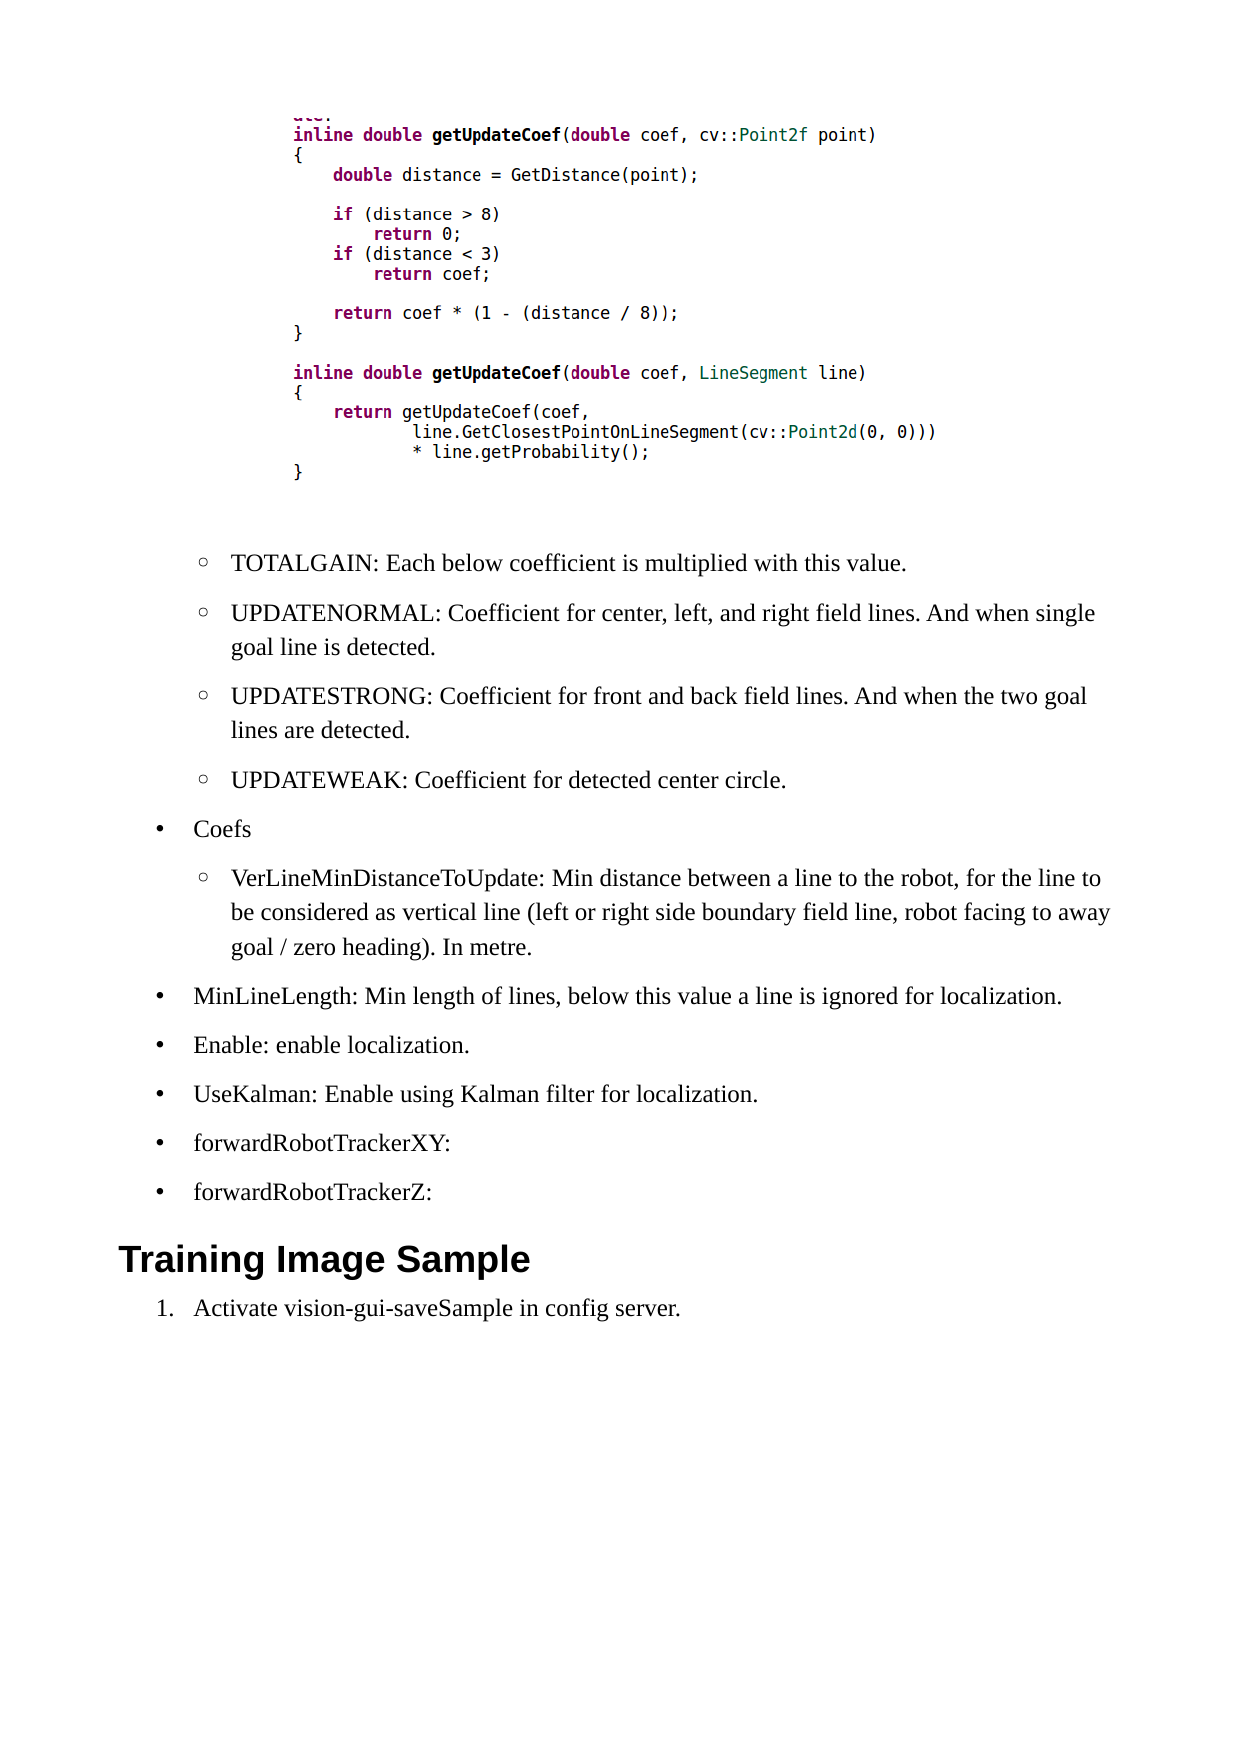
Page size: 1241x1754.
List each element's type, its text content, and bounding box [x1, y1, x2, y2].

list UseKalman: Enable using Kalman filter for localization. [156, 1079, 1122, 1108]
list Activate vision-gui-saveSample in config server. [156, 1293, 1122, 1321]
list Enable: enable localization. [156, 1030, 1122, 1059]
list UPDATENORMAL: Coefficient for center, left, and right field lines. And when single goal line is detected. [193, 598, 1122, 661]
list forwardRobotTrackerXY: [156, 1128, 1122, 1157]
list TOTALGAIN: Each below coefficient is multiplied with this value. [193, 548, 1122, 577]
list forwardRobotTrackerZ: [156, 1177, 1122, 1206]
subtitle Training Image Sample [118, 1237, 1122, 1280]
list UPDATEWEAK: Coefficient for detected center circle. [193, 765, 1122, 793]
list UPDATESTRONG: Coefficient for front and back field lines. And when the two goal lines are detected. [193, 681, 1122, 744]
list Coefs [156, 814, 1122, 842]
list MinLineLength: Min length of lines, below this value a line is ignored for localization. [156, 981, 1122, 1009]
list VerLineMinDistanceToUpdate: Min distance between a line to the robot, for the line to be considered as vertical line (left or right side boundary field line, robot facing to away goal / zero heading). In metre. [193, 863, 1122, 961]
picture [291, 118, 949, 494]
